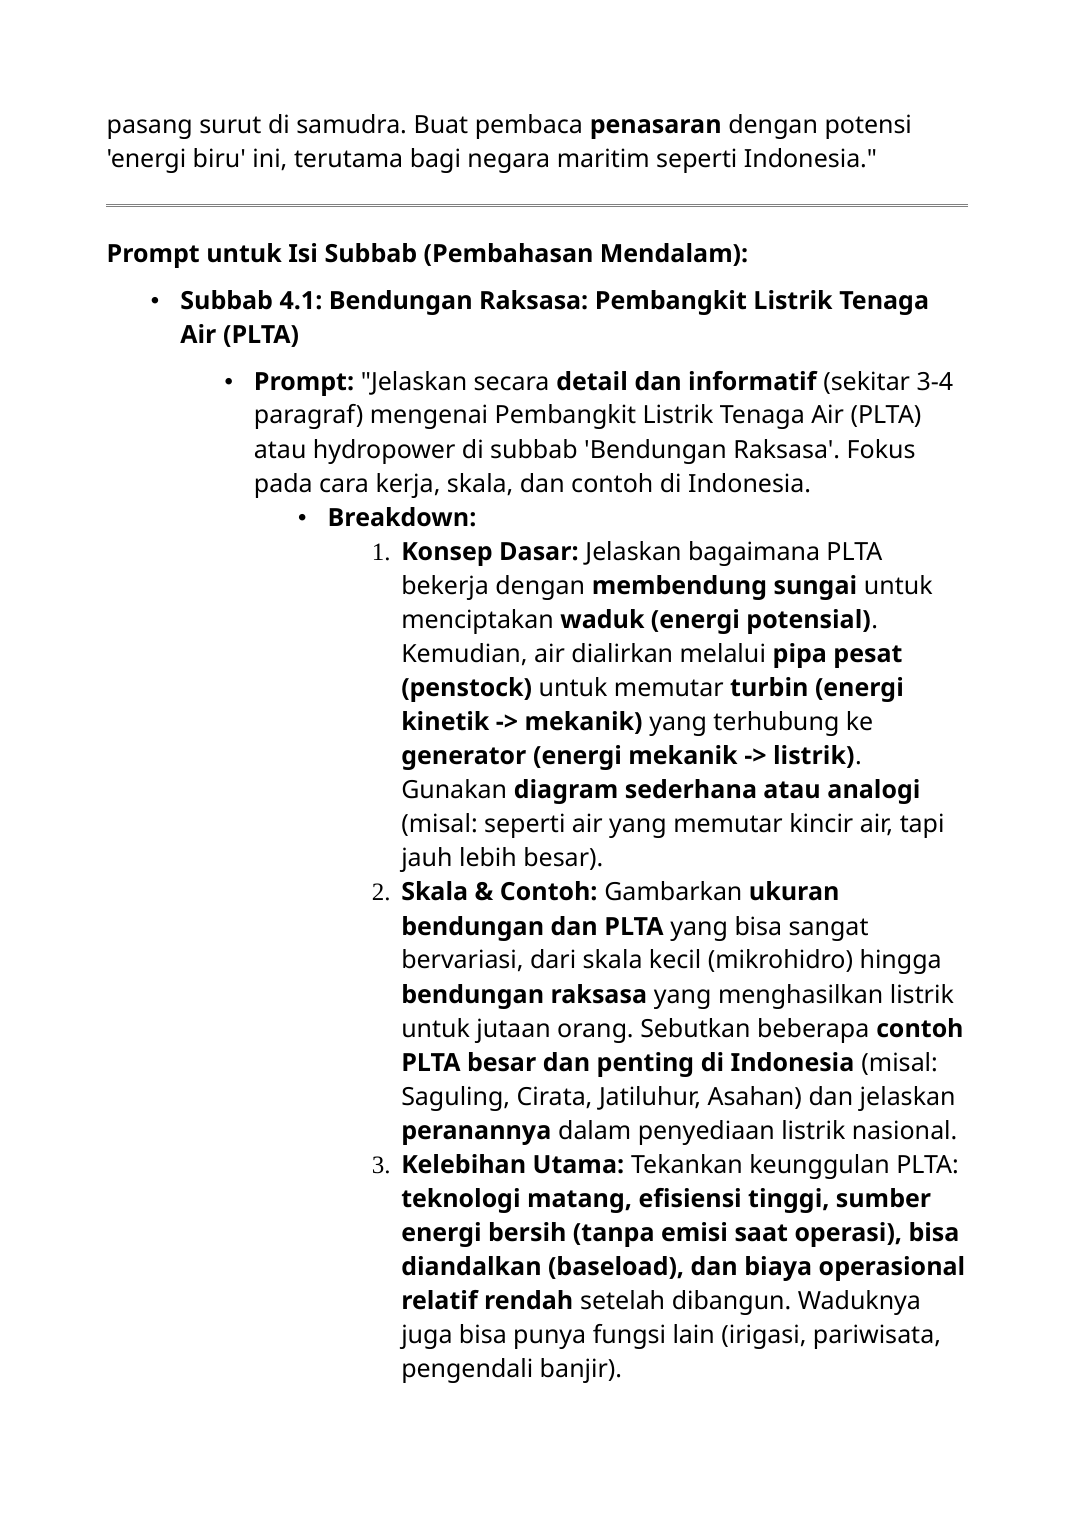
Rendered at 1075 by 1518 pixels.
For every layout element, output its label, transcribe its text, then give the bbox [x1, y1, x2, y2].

list Kelebihan Utama: Tekankan keunggulan PLTA: teknologi matang, efisiensi tinggi, sumber energi bersih (tanpa emisi saat operasi), bisa diandalkan (baseload), dan biaya operasional relatif rendah setelah dibangun. Waduknya juga bisa punya fungsi lain (irigasi, pariwisata, pengendali banjir). [372, 1147, 968, 1385]
text pasang surut di samudra. Buat pembaca penasaran dengan potensi 'energi biru' ini, terutama bagi negara maritim seperti Indonesia." [106, 106, 968, 174]
text Prompt untuk Isi Subbab (Pembahasan Mendalam): [106, 236, 968, 270]
list Konsep Dasar: Jelaskan bagaimana PLTA bekerja dengan membendung sungai untuk menciptakan waduk (energi potensial). Kemudian, air dialirkan melalui pipa pesat (penstock) untuk memutar turbin (energi kinetik -> mekanik) yang terhubung ke generator (energi mekanik -> listrik). Gunakan diagram sederhana atau analogi (misal: seperti air yang memutar kincir air, tapi jauh lebih besar). [372, 533, 968, 874]
list Breakdown: [298, 499, 968, 533]
list Prompt: "Jelaskan secara detail dan informatif (sekitar 3-4 paragraf) mengenai Pembangkit Listrik Tenaga Air (PLTA) atau hydropower di subbab 'Bendungan Raksasa'. Fokus pada cara kerja, skala, dan contoh di Indonesia. [224, 363, 968, 499]
list Subbab 4.1: Bendungan Raksasa: Pembangkit Listrik Tenaga Air (PLTA) [151, 282, 968, 351]
list Skala & Contoh: Gambarkan ukuran bendungan dan PLTA yang bisa sangat bervariasi, dari skala kecil (mikrohidro) hingga bendungan raksasa yang menghasilkan listrik untuk jutaan orang. Sebutkan beberapa contoh PLTA besar dan penting di Indonesia (misal: Saguling, Cirata, Jatiluhur, Asahan) dan jelaskan peranannya dalam penyediaan listrik nasional. [372, 874, 968, 1147]
